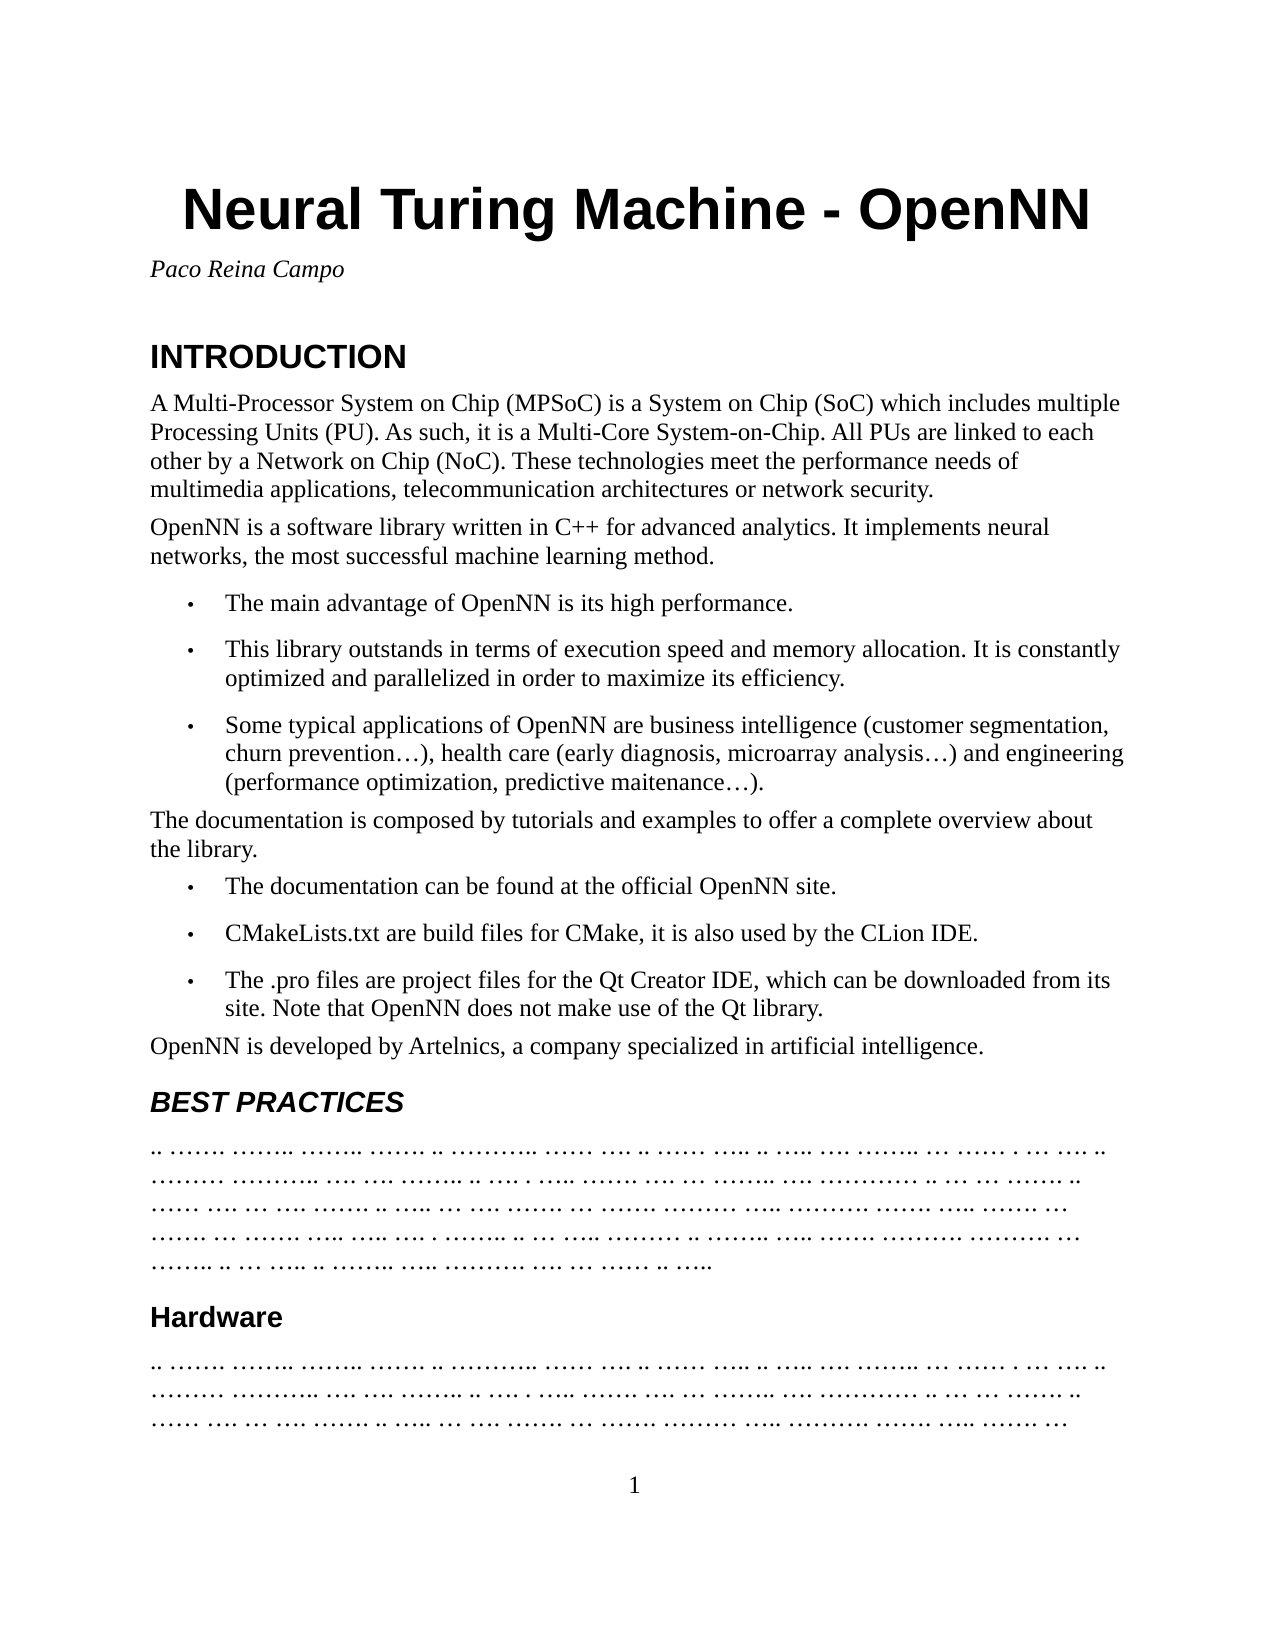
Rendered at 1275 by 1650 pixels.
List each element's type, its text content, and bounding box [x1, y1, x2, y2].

list CMakeLists.txt are build files for CMake, it is also used by the CLion IDE. [187, 918, 1125, 947]
list This library outstands in terms of execution speed and memory allocation. It is constantly optimized and parallelized in order to maximize its efficiency. [187, 634, 1125, 692]
text The documentation is composed by tutorials and examples to offer a complete overview about the library. [150, 805, 1125, 862]
text OpenNN is a software library written in C++ for advanced analytics. It implements neural networks, the most successful machine learning method. [150, 512, 1125, 570]
text Paco Reina Campo [150, 254, 1125, 283]
list The .pro files are project files for the Qt Creator IDE, which can be downloaded from its site. Note that OpenNN does not make use of the Qt library. [187, 965, 1125, 1022]
text .. ……. …….. …….. ……. .. ……….. …… …. .. …… ….. .. ….. …. …….. … …… . … …. .. ……… ……….. …. …. …….. .. …. . ….. ……. …. … …….. …. ………… .. … … ……. .. …… …. … …. ……. .. ….. … …. ……. … ……. ……… ….. ………. ……. ….. ……. … [150, 1346, 1125, 1432]
subtitle INTRODUCTION [150, 337, 1125, 376]
subtitle Hardware [150, 1300, 1125, 1333]
list Some typical applications of OpenNN are business intelligence (customer segmentation, churn prevention…), health care (early diagnosis, microarray analysis…) and engineering (performance optimization, predictive maitenance…). [187, 710, 1125, 796]
title Neural Turing Machine - OpenNN [150, 175, 1125, 242]
text A Multi-Processor System on Chip (MPSoC) is a System on Chip (SoC) which includes multiple Processing Units (PU). As such, it is a Multi-Core System-on-Chip. All PUs are linked to each other by a Network on Chip (NoC). These technologies meet the performance needs of multimedia applications, telecommunication architectures or network security. [150, 388, 1125, 503]
text OpenNN is developed by Artelnics, a company specialized in artificial intelligence. [150, 1031, 1125, 1060]
subtitle BEST PRACTICES [150, 1085, 1125, 1118]
list The documentation can be found at the official OpenNN site. [187, 871, 1125, 900]
list The main advantage of OpenNN is its high performance. [187, 588, 1125, 616]
text .. ……. …….. …….. ……. .. ……….. …… …. .. …… ….. .. ….. …. …….. … …… . … …. .. ……… ……….. …. …. …….. .. …. . ….. ……. …. … …….. …. ………… .. … … ……. .. …… …. … …. ……. .. ….. … …. ……. … ……. ……… ….. ………. ……. ….. ……. … ……. … ……. ….. ….. …. . …….. .. … ….. ……… .. …….. ….. ……. ………. ………. … …….. .. … ….. .. …….. ….. ………. …. … …… .. ….. [150, 1131, 1125, 1275]
